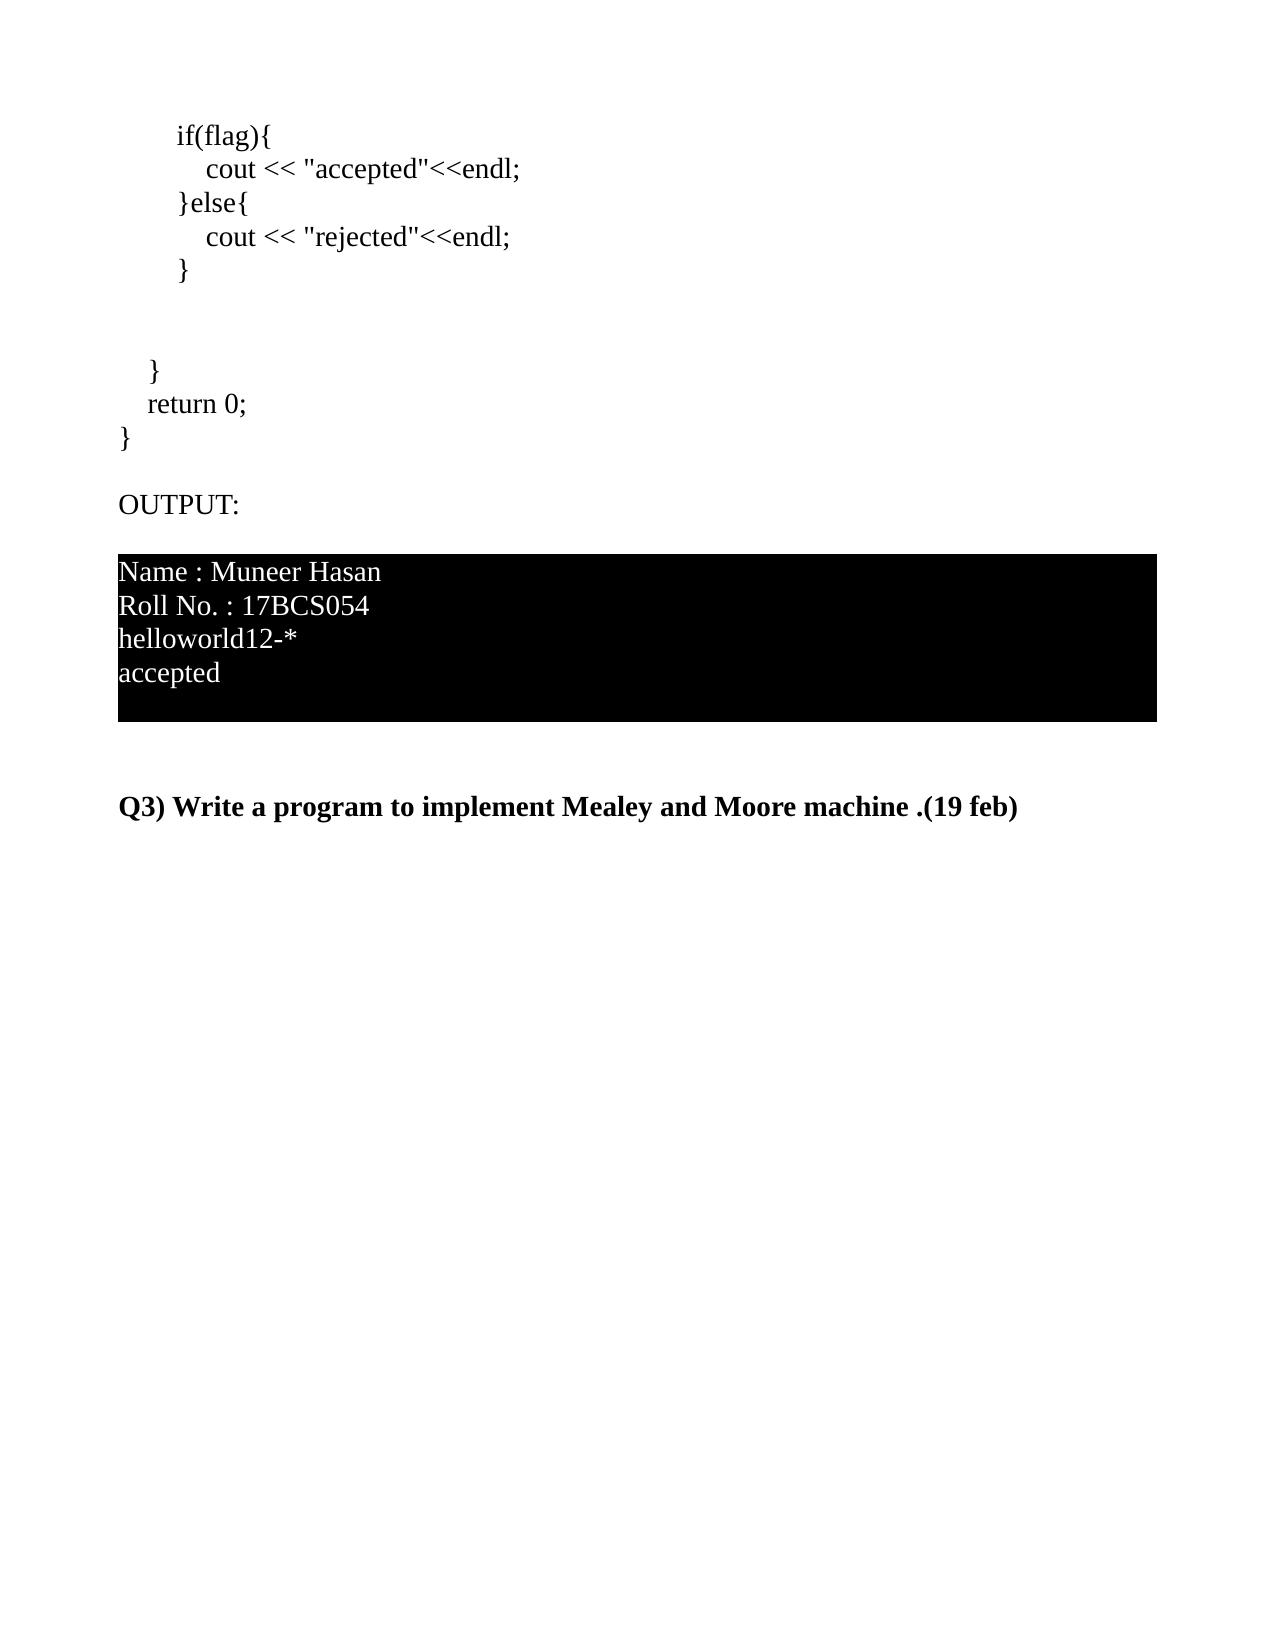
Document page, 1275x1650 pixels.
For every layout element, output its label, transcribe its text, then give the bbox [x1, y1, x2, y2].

text cout << "rejected"<<endl; [118, 219, 1157, 252]
text } [118, 353, 1157, 386]
text cout << "accepted"<<endl; [118, 152, 1157, 185]
text OUTPUT: [118, 487, 1157, 521]
text Q3) Write a program to implement Mealey and Moore machine .(19 feb) [118, 789, 1157, 822]
text } [118, 420, 1157, 453]
text Roll No. : 17BCS054 [118, 588, 1157, 621]
text helloworld12-* [118, 621, 1157, 655]
text } [118, 252, 1157, 286]
text if(flag){ [118, 118, 1157, 152]
text return 0; [118, 386, 1157, 420]
text accepted [118, 655, 1157, 688]
text }else{ [118, 185, 1157, 219]
text Name : Muneer Hasan [118, 554, 1157, 588]
